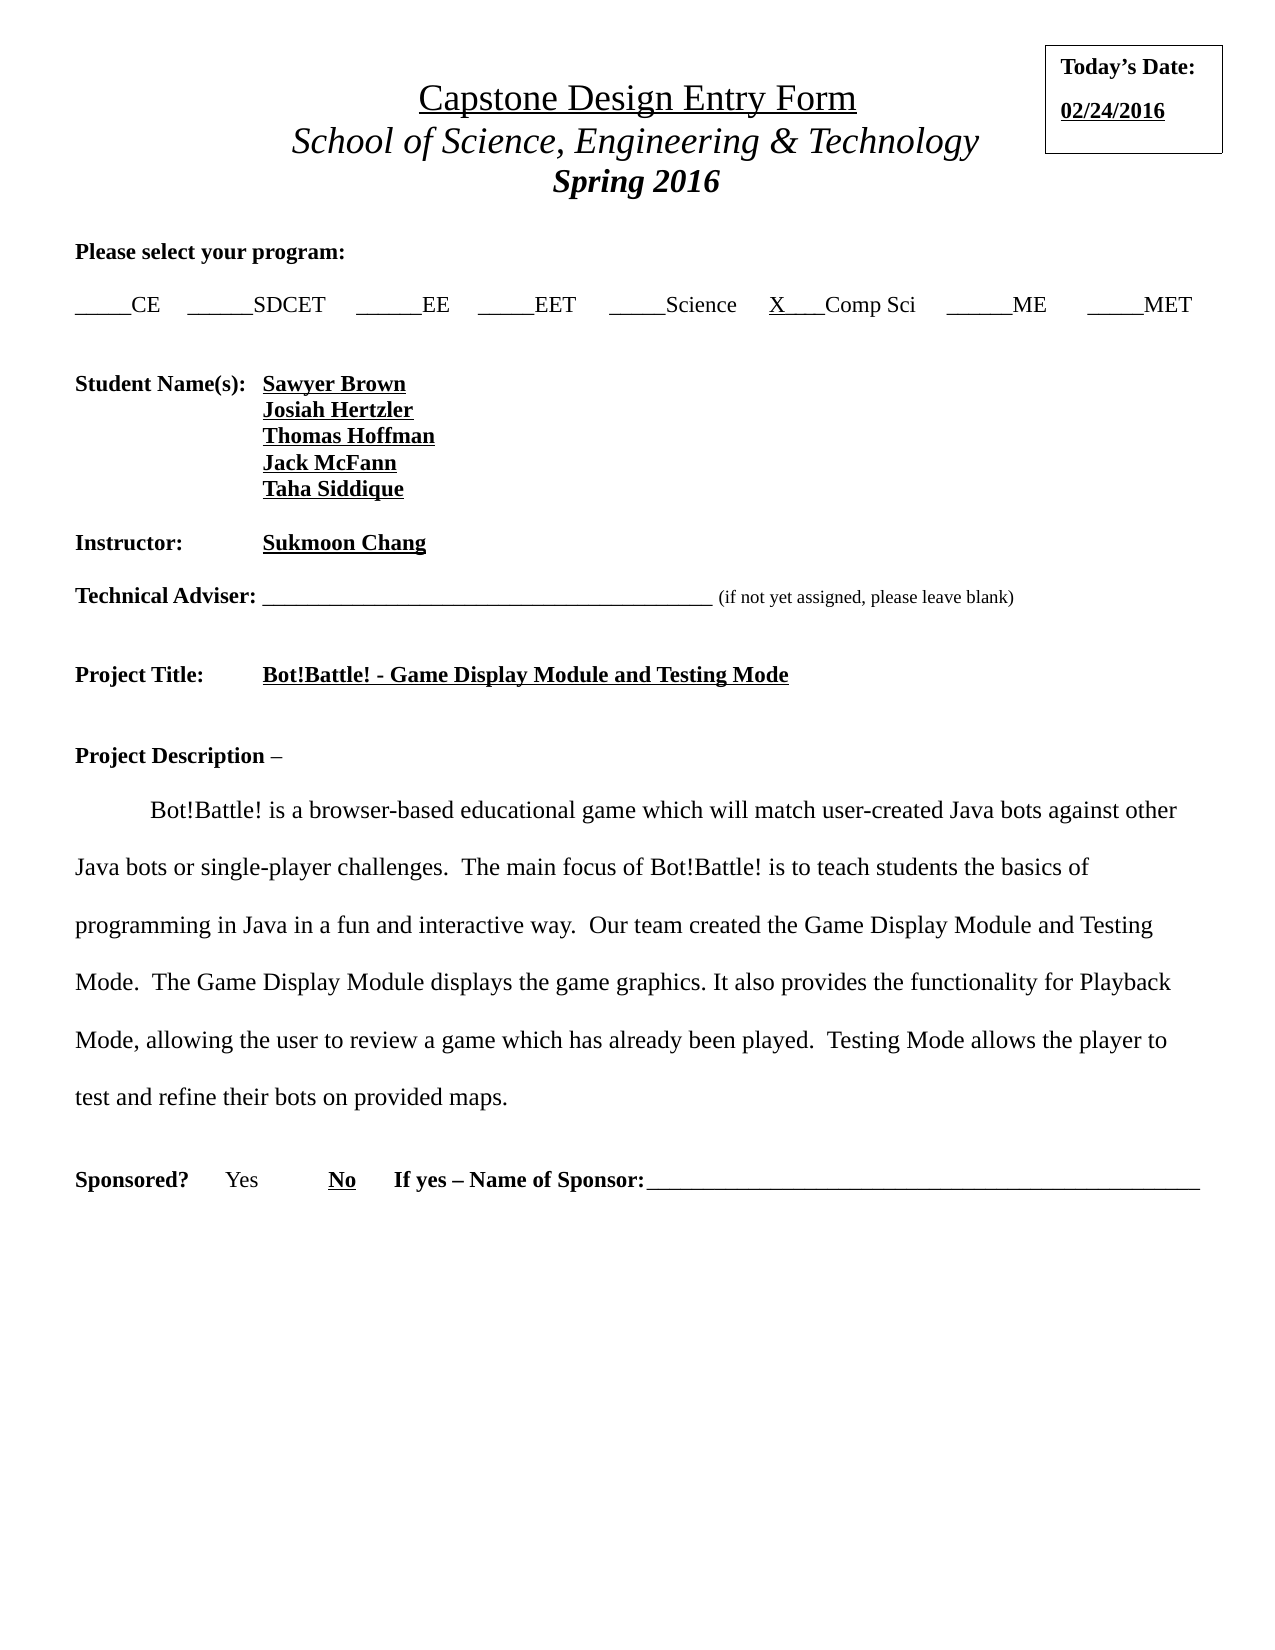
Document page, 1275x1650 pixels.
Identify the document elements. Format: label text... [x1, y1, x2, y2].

text Project Description – [75, 742, 1200, 768]
text CE SDCET EE EET Science X Comp Sci ME MET [75, 291, 1200, 317]
text [1046, 46, 1222, 153]
text Instructor: Sukmoon Chang [75, 529, 1200, 556]
text School of Science, Engineering & Technology [75, 118, 1200, 161]
text Thomas Hoffman [75, 422, 1200, 449]
text Taha Siddique [75, 475, 1200, 501]
text Please select your program: [75, 238, 1200, 264]
text Jack McFann [75, 449, 1200, 475]
text 02/24/2016 [1060, 97, 1207, 123]
text Capstone Design Entry Form [75, 75, 1045, 118]
text Technical Adviser: (if not yet assigned, please leave blank) [75, 582, 1200, 608]
text Spring 2016 [75, 161, 1200, 199]
text Student Name(s): Sawyer Brown [75, 370, 1200, 396]
text Josiah Hertzler [75, 396, 1200, 422]
text Project Title: Bot!Battle! - Game Display Module and Testing Mode [75, 661, 1200, 688]
text Sponsored? Yes No If yes – Name of Sponsor: [75, 1166, 1200, 1192]
text Bot!Battle! is a browser-based educational game which will match user-created Java bots against other Java bots or single-player challenges. The main focus of Bot!Battle! is to teach students the basics of programming in Java in a fun and interactive way. Our team created the Game Display Module and Testing Mode. The Game Display Module displays the game graphics. It also provides the functionality for Playback Mode, allowing the user to review a game which has already been played. Testing Mode allows the player to test and refine their bots on provided maps. [75, 795, 1200, 1111]
text Today’s Date: [1060, 53, 1207, 79]
